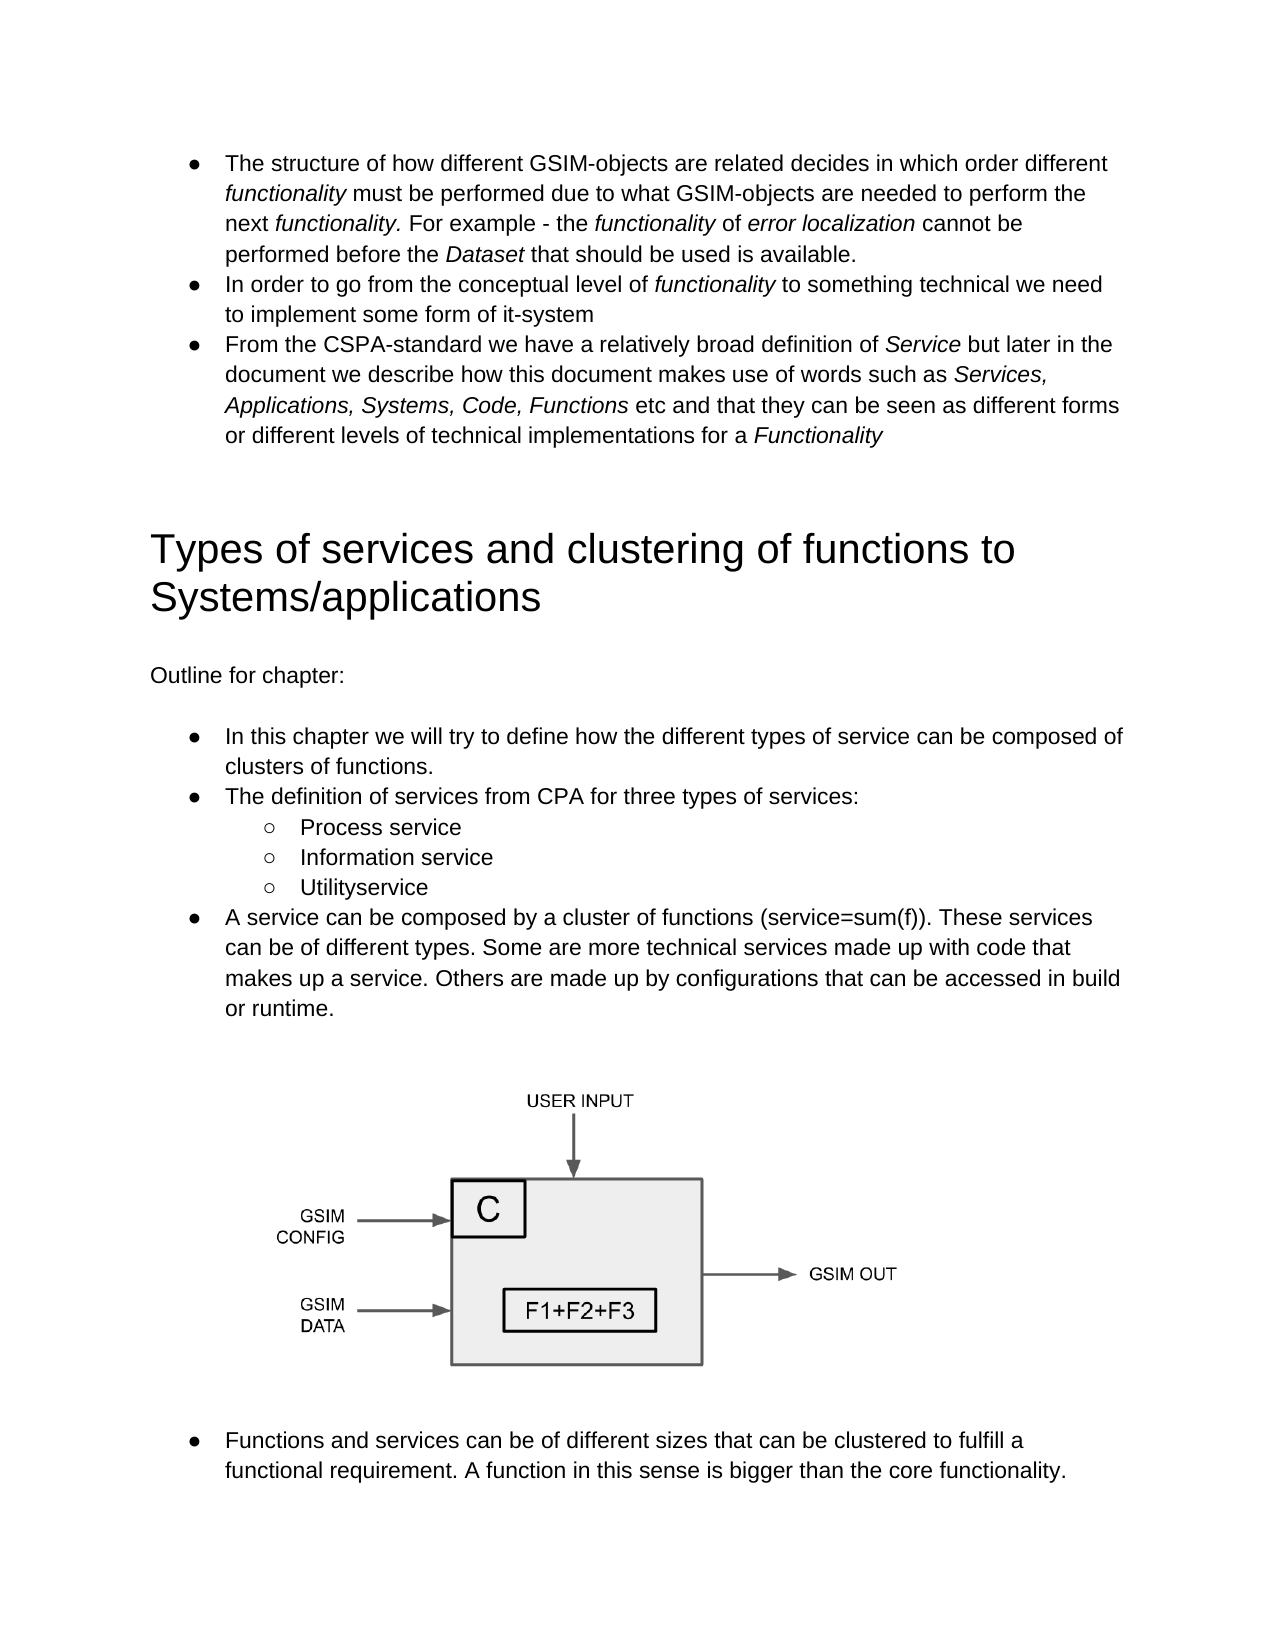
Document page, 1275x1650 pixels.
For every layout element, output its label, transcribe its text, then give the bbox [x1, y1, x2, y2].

list A service can be composed by a cluster of functions (service=sum(f)). These services can be of different types. Some are more technical services made up with code that makes up a service. Others are made up by configurations that can be accessed in build or runtime. [187, 904, 1125, 1021]
list The structure of how different GSIM-objects are related decides in which order different functionality must be performed due to what GSIM-objects are needed to perform the next functionality. For example - the functionality of error localization cannot be performed before the Dataset that should be used is available. [187, 150, 1125, 267]
list The definition of services from CPA for three types of services: [187, 783, 1125, 810]
list From the CSPA-standard we have a relatively broad definition of Service but later in the document we describe how this document makes use of words such as Services, Applications, Systems, Code, Functions etc and that they can be seen as different forms or different levels of technical implementations for a Functionality [187, 331, 1125, 448]
list Functions and services can be of different sizes that can be clustered to fulfill a functional requirement. A function in this sense is bigger than the core functionality. [187, 1427, 1125, 1483]
list In order to go from the conceptual level of functionality to something technical we need to implement some form of it-system [187, 271, 1125, 327]
list Process service [262, 813, 1125, 840]
list Utilityservice [262, 874, 1125, 900]
text Outline for chapter: [150, 662, 1125, 689]
subtitle Types of services and clustering of functions to Systems/applications [150, 524, 1125, 620]
list In this chapter we will try to define how the different types of service can be composed of clusters of functions. [187, 723, 1125, 779]
list Information service [262, 844, 1125, 870]
picture [225, 1025, 934, 1423]
